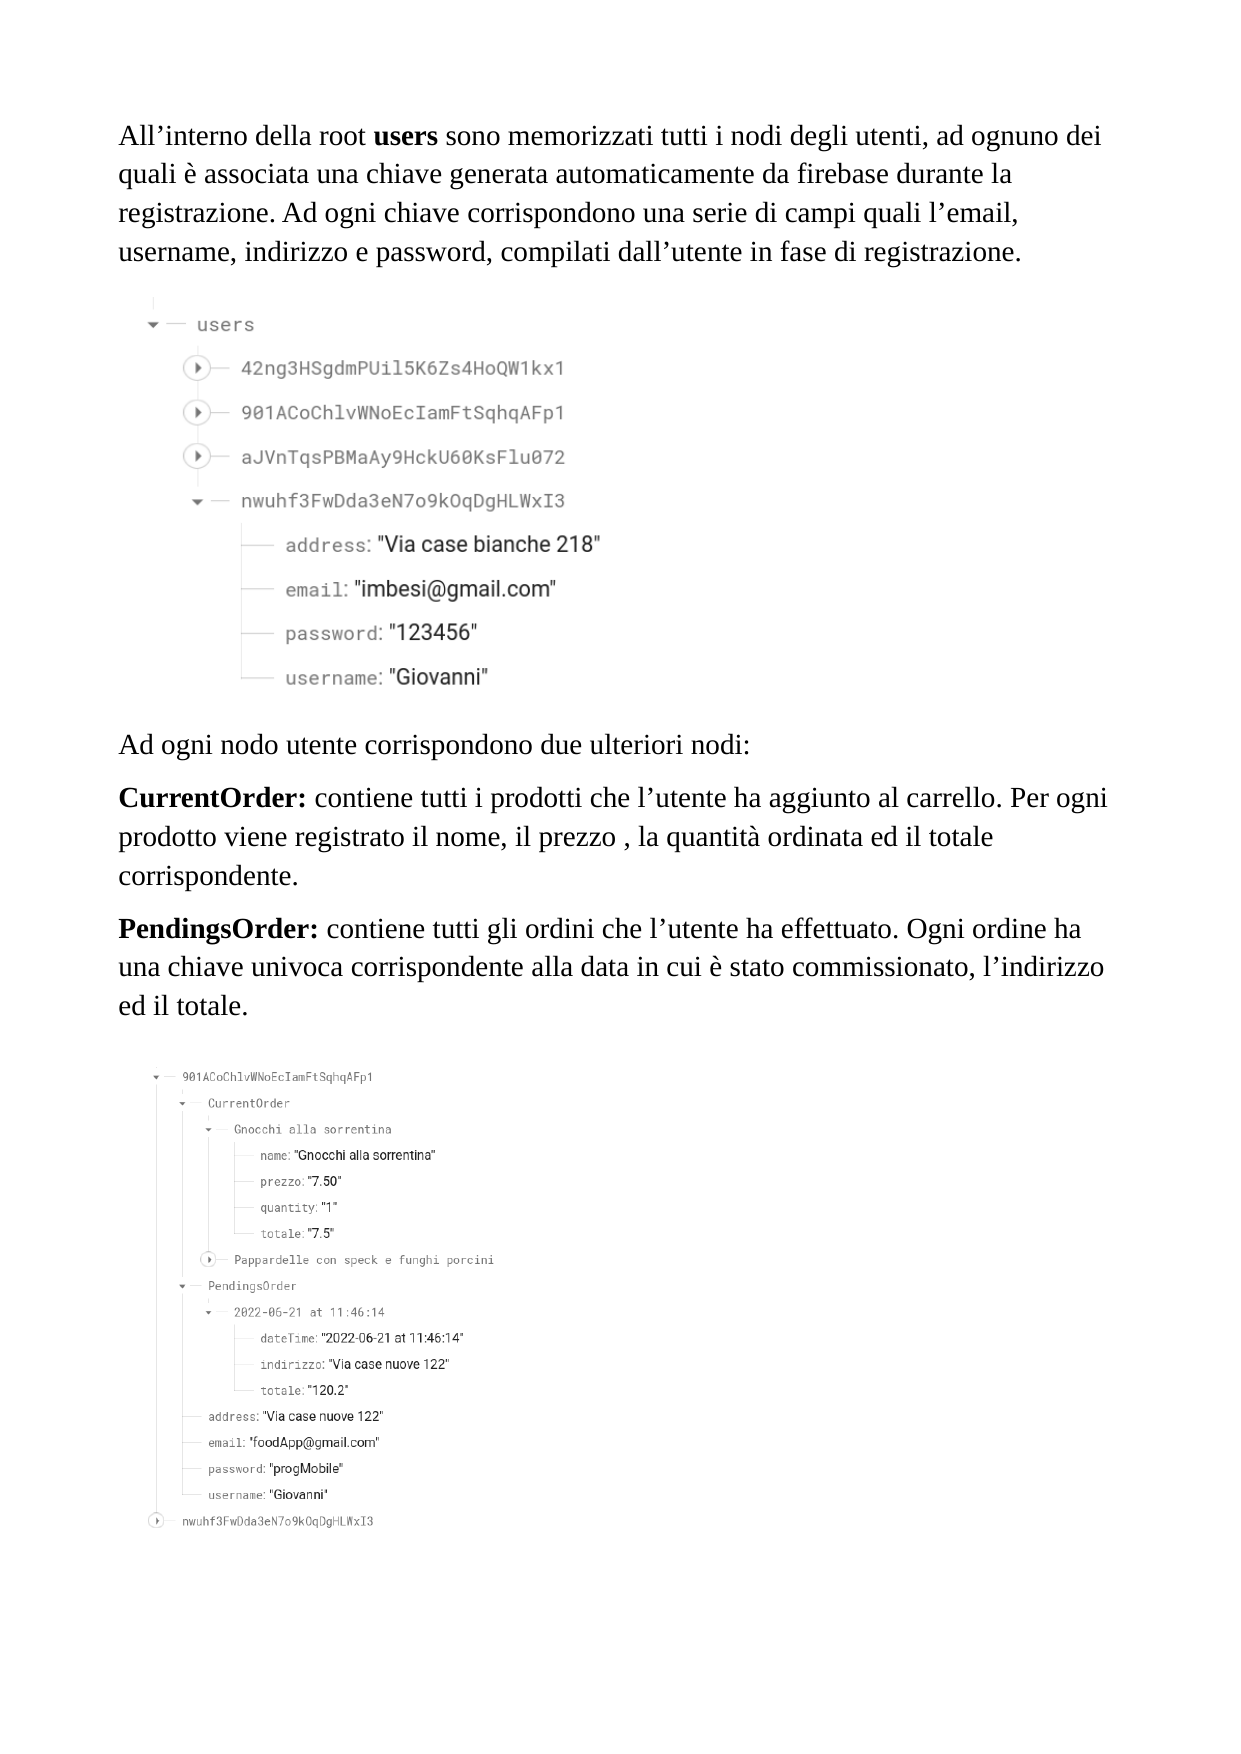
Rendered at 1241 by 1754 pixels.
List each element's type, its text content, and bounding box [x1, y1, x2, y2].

text Ad ogni nodo utente corrispondono due ulteriori nodi: [118, 287, 1122, 761]
text PendingsOrder: contiene tutti gli ordini che l’utente ha effettuato. Ogni ordine ha una chiave univoca corrispondente alla data in cui è stato commissionato, l’indirizzo ed il totale. [118, 911, 1122, 1021]
text All’interno della root users sono memorizzati tutti i nodi degli utenti, ad ognuno dei quali è associata una chiave generata automaticamente da firebase durante la registrazione. Ad ogni chiave corrispondono una serie di campi quali l’email, username, indirizzo e password, compilati dall’utente in fase di registrazione. [118, 118, 1122, 267]
text CurrentOrder: contiene tutti i prodotti che l’utente ha aggiunto al carrello. Per ogni prodotto viene registrato il nome, il prezzo , la quantità ordinata ed il totale corrispondente. [118, 781, 1122, 891]
picture [128, 297, 1133, 723]
picture [118, 1067, 1123, 1534]
